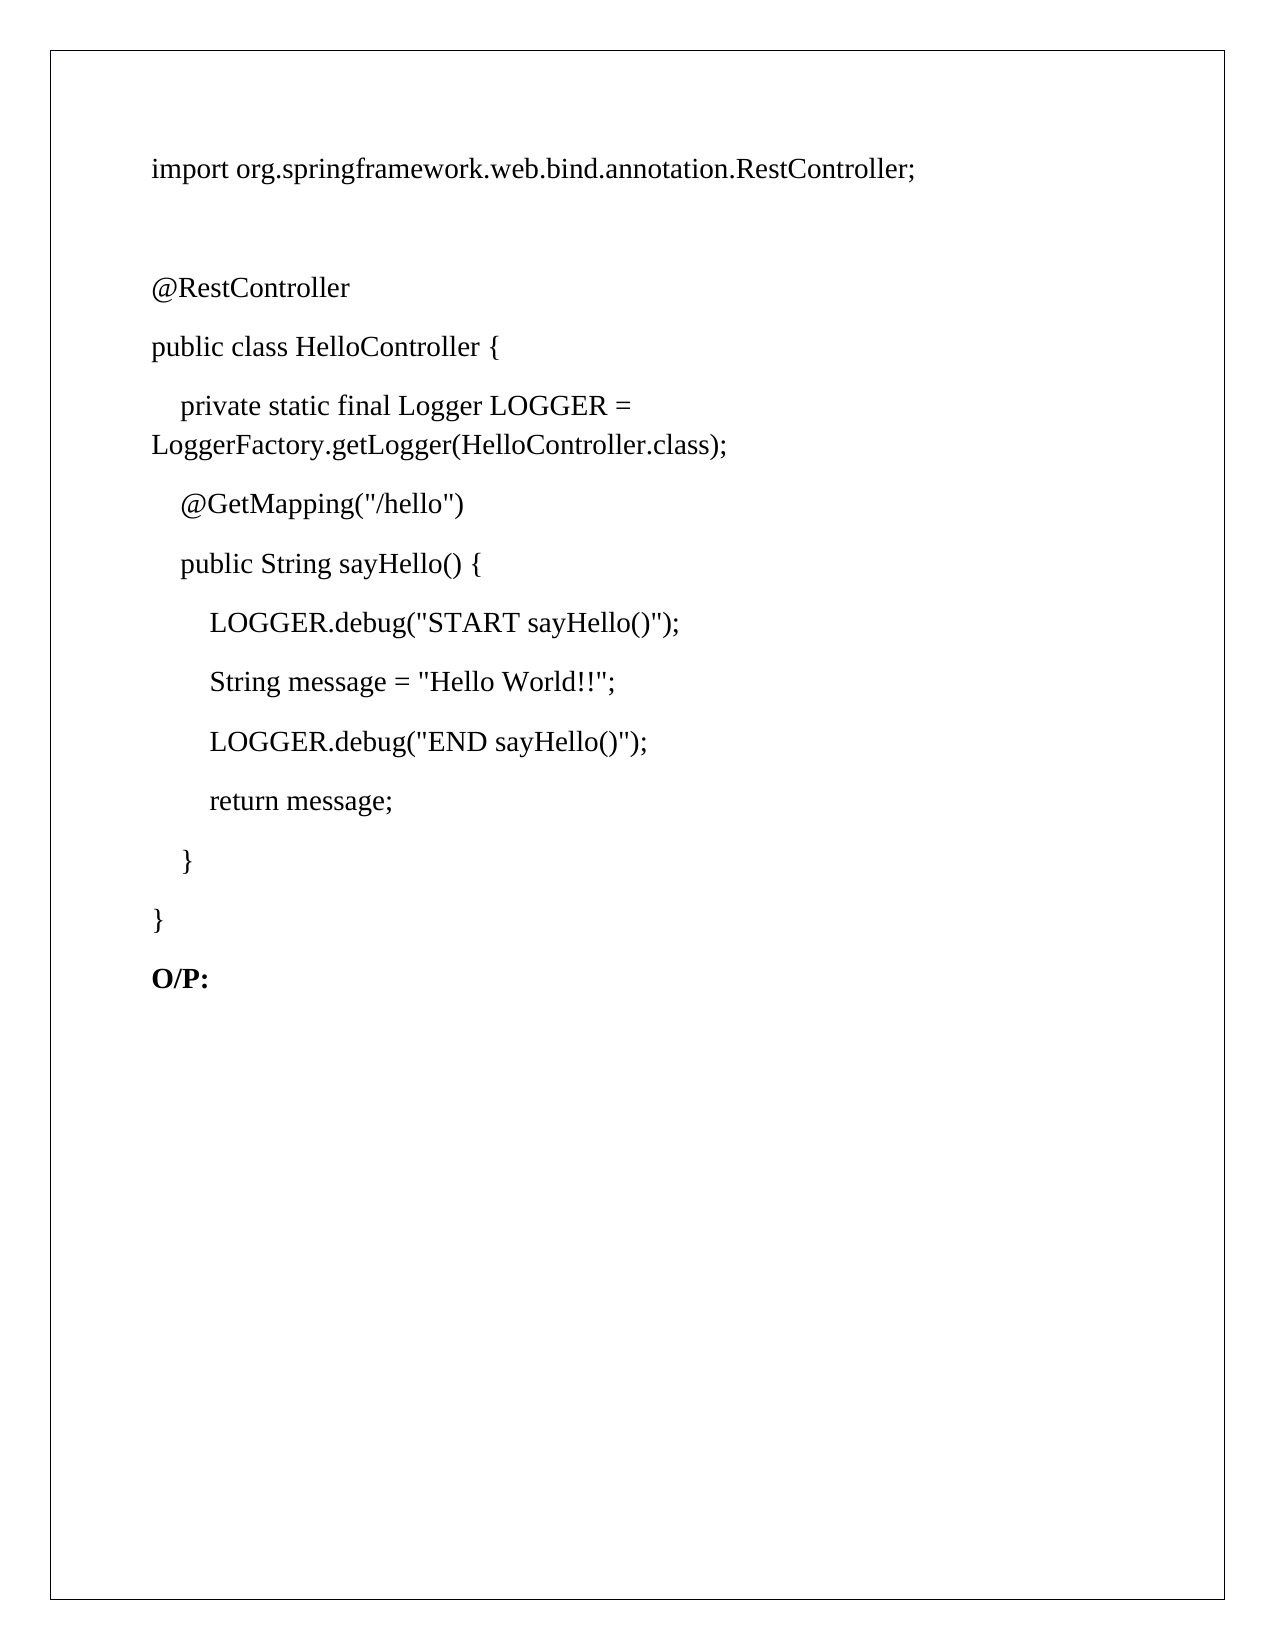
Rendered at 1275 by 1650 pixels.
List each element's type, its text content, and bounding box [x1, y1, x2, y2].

text String message = "Hello World!!"; [151, 664, 1124, 698]
text import org.springframework.web.bind.annotation.RestController; [151, 151, 1124, 184]
text @RestController [151, 270, 1124, 303]
text O/P: [151, 961, 1124, 995]
text LOGGER.debug("END sayHello()"); [151, 724, 1124, 757]
text return message; [151, 783, 1124, 817]
text } [151, 843, 1124, 876]
text } [151, 902, 1124, 936]
text @GetMapping("/hello") [151, 486, 1124, 520]
text public String sayHello() { [151, 546, 1124, 579]
text LOGGER.debug("START sayHello()"); [151, 605, 1124, 639]
text private static final Logger LOGGER = LoggerFactory.getLogger(HelloController.class); [151, 388, 1124, 461]
text public class HelloController { [151, 329, 1124, 363]
